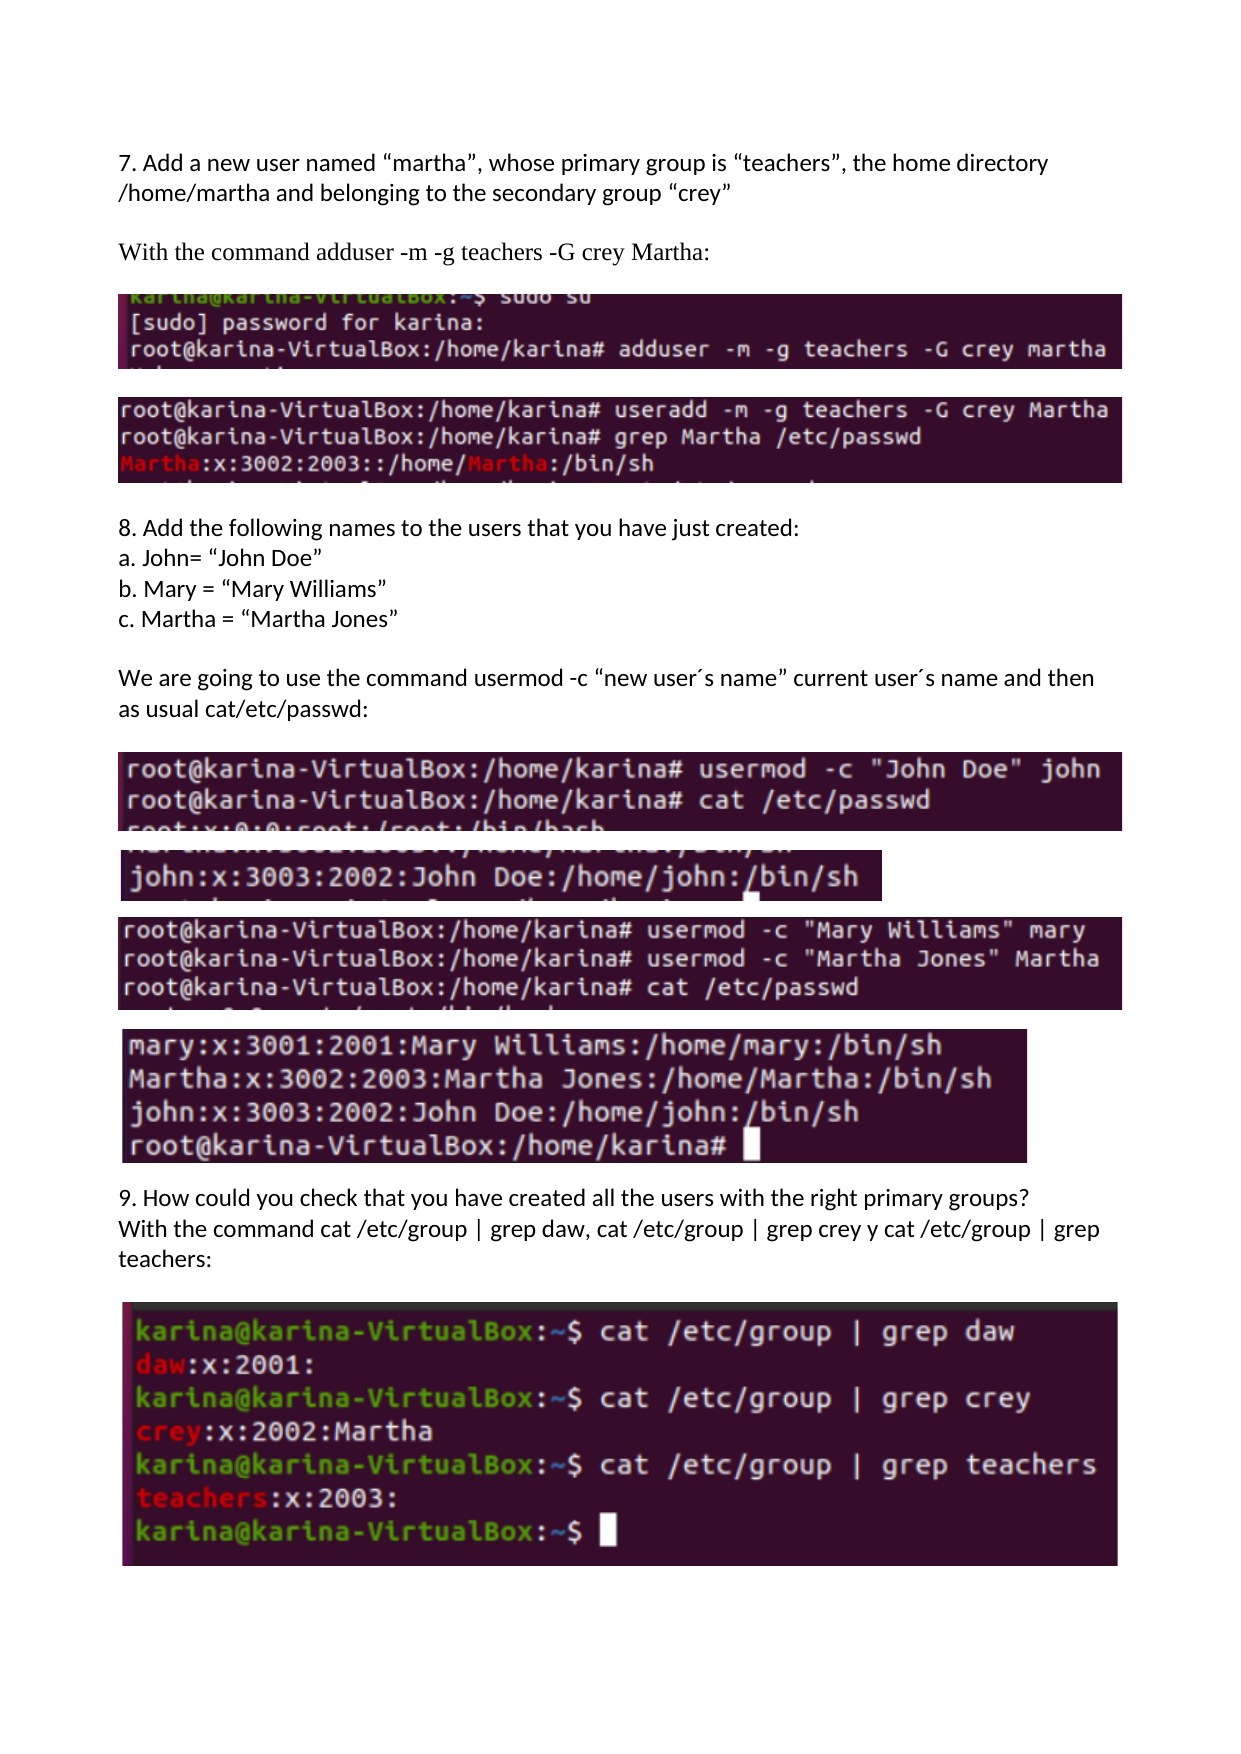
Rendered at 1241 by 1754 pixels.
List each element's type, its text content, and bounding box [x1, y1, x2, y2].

picture [122, 1029, 1028, 1163]
text We are going to use the command usermod -c “new user´s name” current user´s name and then as usual cat/etc/passwd: [118, 662, 1122, 723]
picture [118, 294, 1123, 369]
picture [118, 397, 1123, 483]
text c. Martha = “Martha Jones” [118, 603, 1122, 634]
text /home/martha and belonging to the secondary group “crey” [118, 177, 1122, 208]
picture [118, 752, 1123, 831]
text b. Mary = “Mary Williams” [118, 573, 1122, 603]
picture [122, 1302, 1118, 1566]
text a. John= “John Doe” [118, 542, 1122, 573]
picture [120, 850, 882, 901]
text With the command adduser -m -g teachers -G crey Martha: [118, 237, 1122, 265]
text 8. Add the following names to the users that you have just created: [118, 512, 1122, 542]
text 7. Add a new user named “martha”, whose primary group is “teachers”, the home directory [118, 147, 1122, 177]
picture [118, 917, 1123, 1010]
text 9. How could you check that you have created all the users with the right primary groups? [118, 1182, 1122, 1213]
text With the command cat /etc/group | grep daw, cat /etc/group | grep crey y cat /etc/group | grep teachers: [118, 1213, 1122, 1274]
